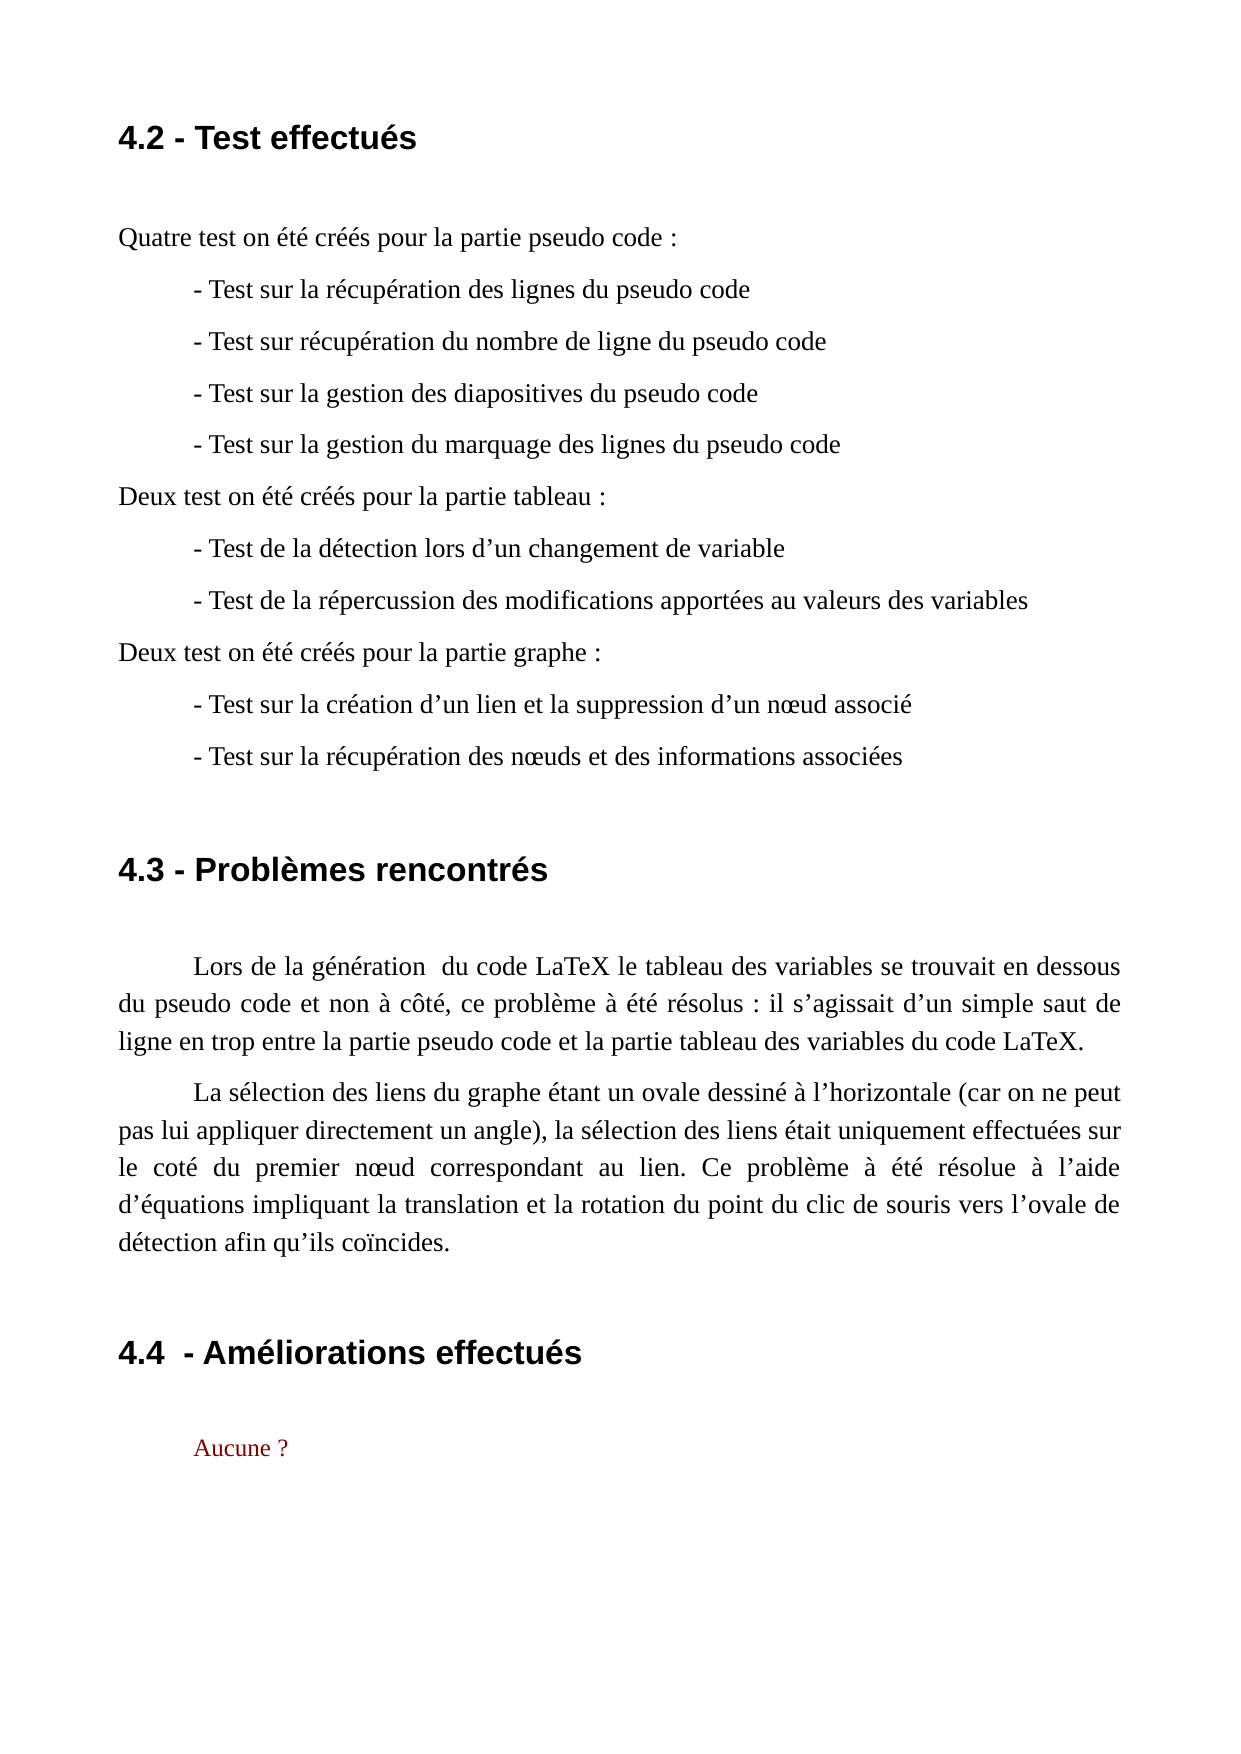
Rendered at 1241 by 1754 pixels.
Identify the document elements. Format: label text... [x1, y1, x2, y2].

text - Test sur la récupération des nœuds et des informations associées [118, 740, 1122, 771]
subtitle 4.4 - Améliorations effectués [118, 1333, 1122, 1372]
text Deux test on été créés pour la partie tableau : [118, 481, 1122, 512]
text - Test de la répercussion des modifications apportées au valeurs des variables [118, 584, 1122, 615]
subtitle 4.3 - Problèmes rencontrés [118, 850, 1122, 888]
text - Test sur la gestion du marquage des lignes du pseudo code [118, 429, 1122, 460]
text - Test sur récupération du nombre de ligne du pseudo code [118, 325, 1122, 356]
text - Test sur la création d’un lien et la suppression d’un nœud associé [118, 688, 1122, 719]
subtitle 4.2 - Test effectués [118, 118, 1122, 157]
text - Test sur la gestion des diapositives du pseudo code [118, 377, 1122, 408]
text Quatre test on été créés pour la partie pseudo code : [118, 221, 1122, 252]
text Lors de la génération du code LaTeX le tableau des variables se trouvait en dessous du pseudo code et non à côté, ce problème à été résolus : il s’agissait d’un simple saut de ligne en trop entre la partie pseudo code et la partie tableau des variables du code LaTeX. [118, 950, 1122, 1056]
text Deux test on été créés pour la partie graphe : [118, 636, 1122, 667]
text - Test de la détection lors d’un changement de variable [118, 532, 1122, 563]
text Aucune ? [118, 1433, 1122, 1462]
text La sélection des liens du graphe étant un ovale dessiné à l’horizontale (car on ne peut pas lui appliquer directement un angle), la sélection des liens était uniquement effectuées sur le coté du premier nœud correspondant au lien. Ce problème à été résolue à l’aide d’équations impliquant la translation et la rotation du point du clic de souris vers l’ovale de détection afin qu’ils coïncides. [118, 1077, 1122, 1257]
text - Test sur la récupération des lignes du pseudo code [118, 273, 1122, 304]
